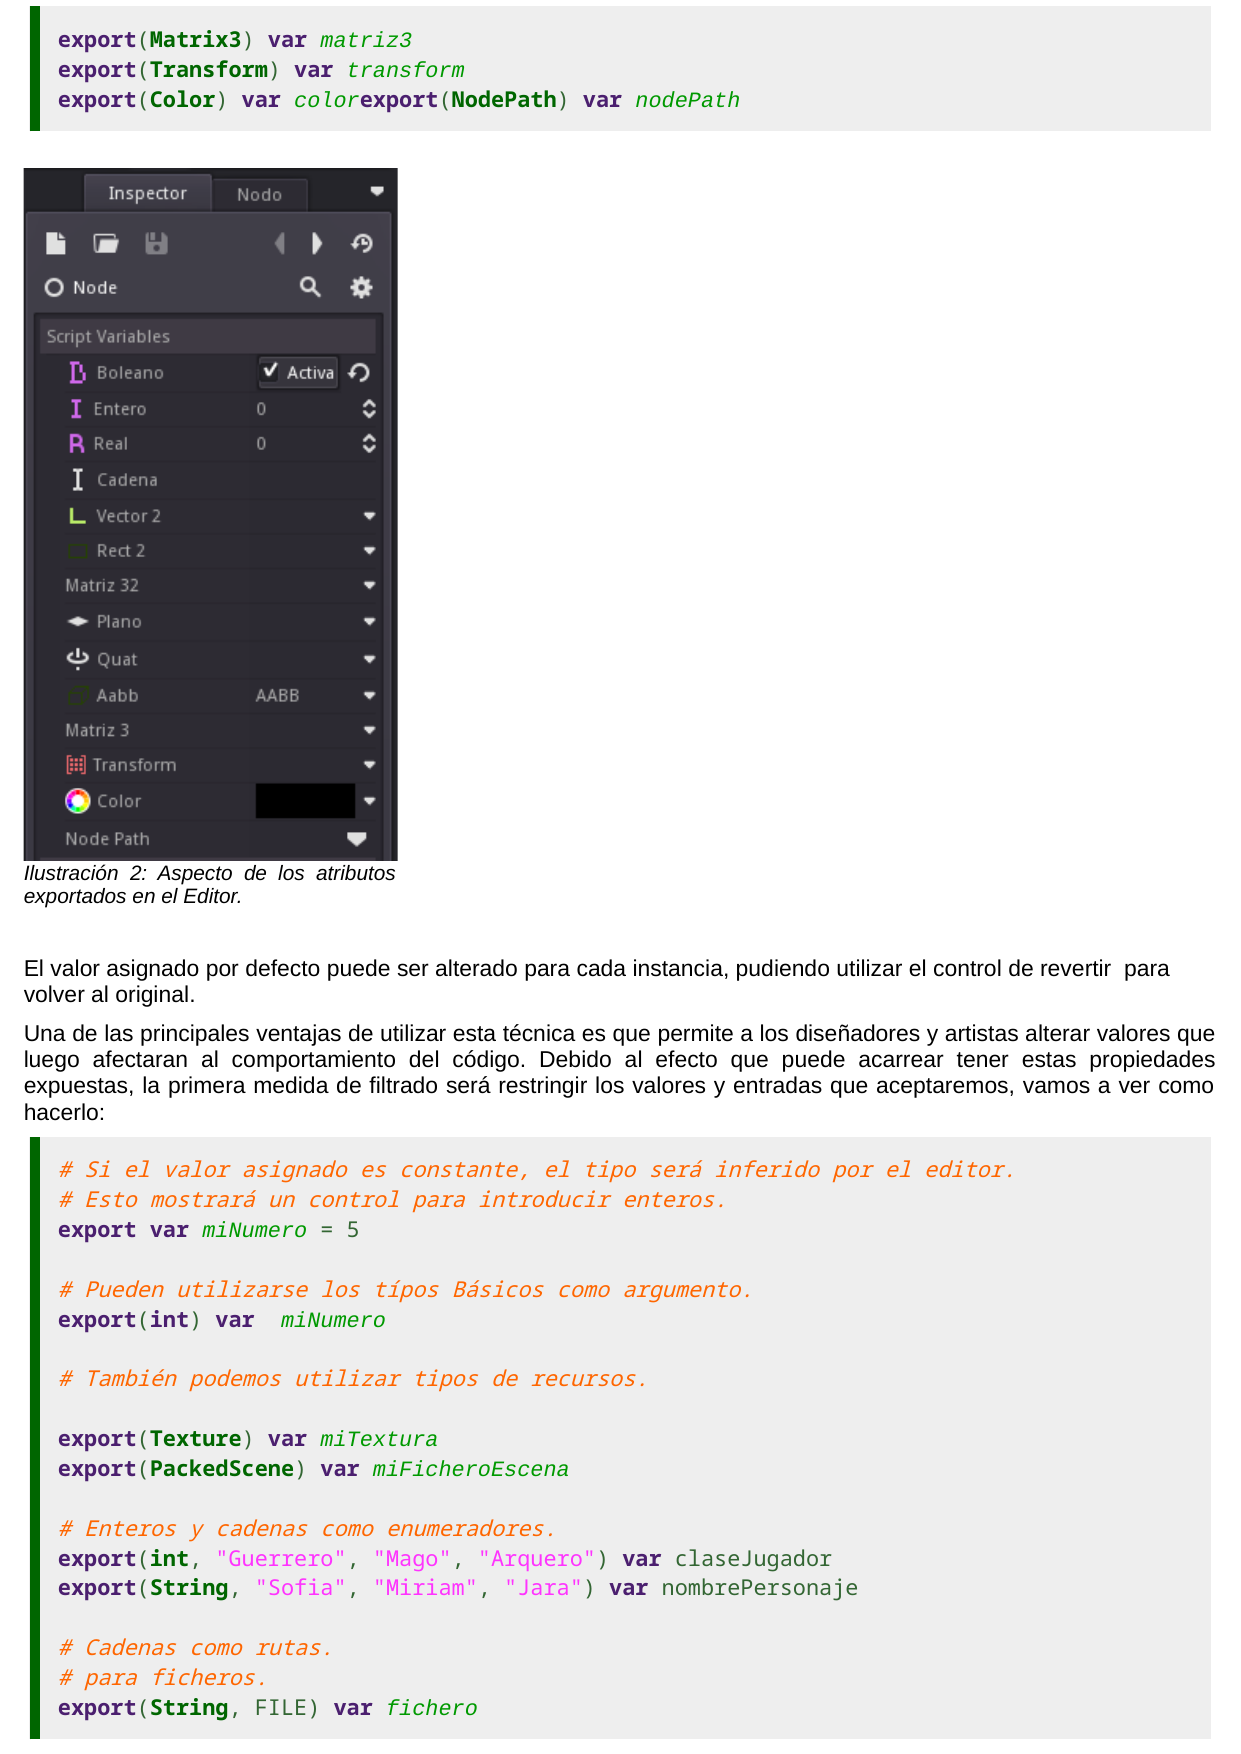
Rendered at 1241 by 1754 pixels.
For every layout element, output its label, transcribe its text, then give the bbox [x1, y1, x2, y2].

text # Si el valor asignado es constante, el tipo será inferido por el editor. [40, 1137, 1211, 1184]
text Ilustración 2: Aspecto de los atributos exportados en el Editor. [23, 861, 398, 908]
text # También podemos utilizar tipos de recursos. [40, 1363, 1211, 1393]
text # Esto mostrará un control para introducir enteros. [40, 1184, 1211, 1214]
text Una de las principales ventajas de utilizar esta técnica es que permite a los diseñadores y artistas alterar valores que luego afectaran al comportamiento del código. Debido al efecto que puede acarrear tener estas propiedades expuestas, la primera medida de filtrado será restringir los valores y entradas que aceptaremos, vamos a ver como hacerlo: [23, 1019, 1217, 1125]
text El valor asignado por defecto puede ser alterado para cada instancia, pudiendo utilizar el control de revertir para volver al original. [23, 143, 1217, 1008]
text export var miNumero = 5 [40, 1214, 1211, 1244]
text # para ficheros. [40, 1662, 1211, 1692]
text # Enteros y cadenas como enumeradores. [40, 1513, 1211, 1543]
text # Pueden utilizarse los típos Básicos como argumento. [40, 1274, 1211, 1304]
text export(int, "Guerrero", "Mago", "Arquero") var claseJugador [40, 1543, 1211, 1572]
text # Cadenas como rutas. [40, 1632, 1211, 1662]
picture [23, 168, 398, 861]
text export(String, FILE) var fichero [40, 1692, 1211, 1739]
text export(Texture) var miTextura [40, 1423, 1211, 1453]
text export(String, "Sofia", "Miriam", "Jara") var nombrePersonaje [40, 1572, 1211, 1602]
text export(Matrix3) var matriz3 export(Transform) var transform export(Color) var colorexport(NodePath) var nodePath [40, 6, 1211, 131]
text export(int) var miNumero [40, 1304, 1211, 1334]
text export(PackedScene) var miFicheroEscena [40, 1453, 1211, 1483]
